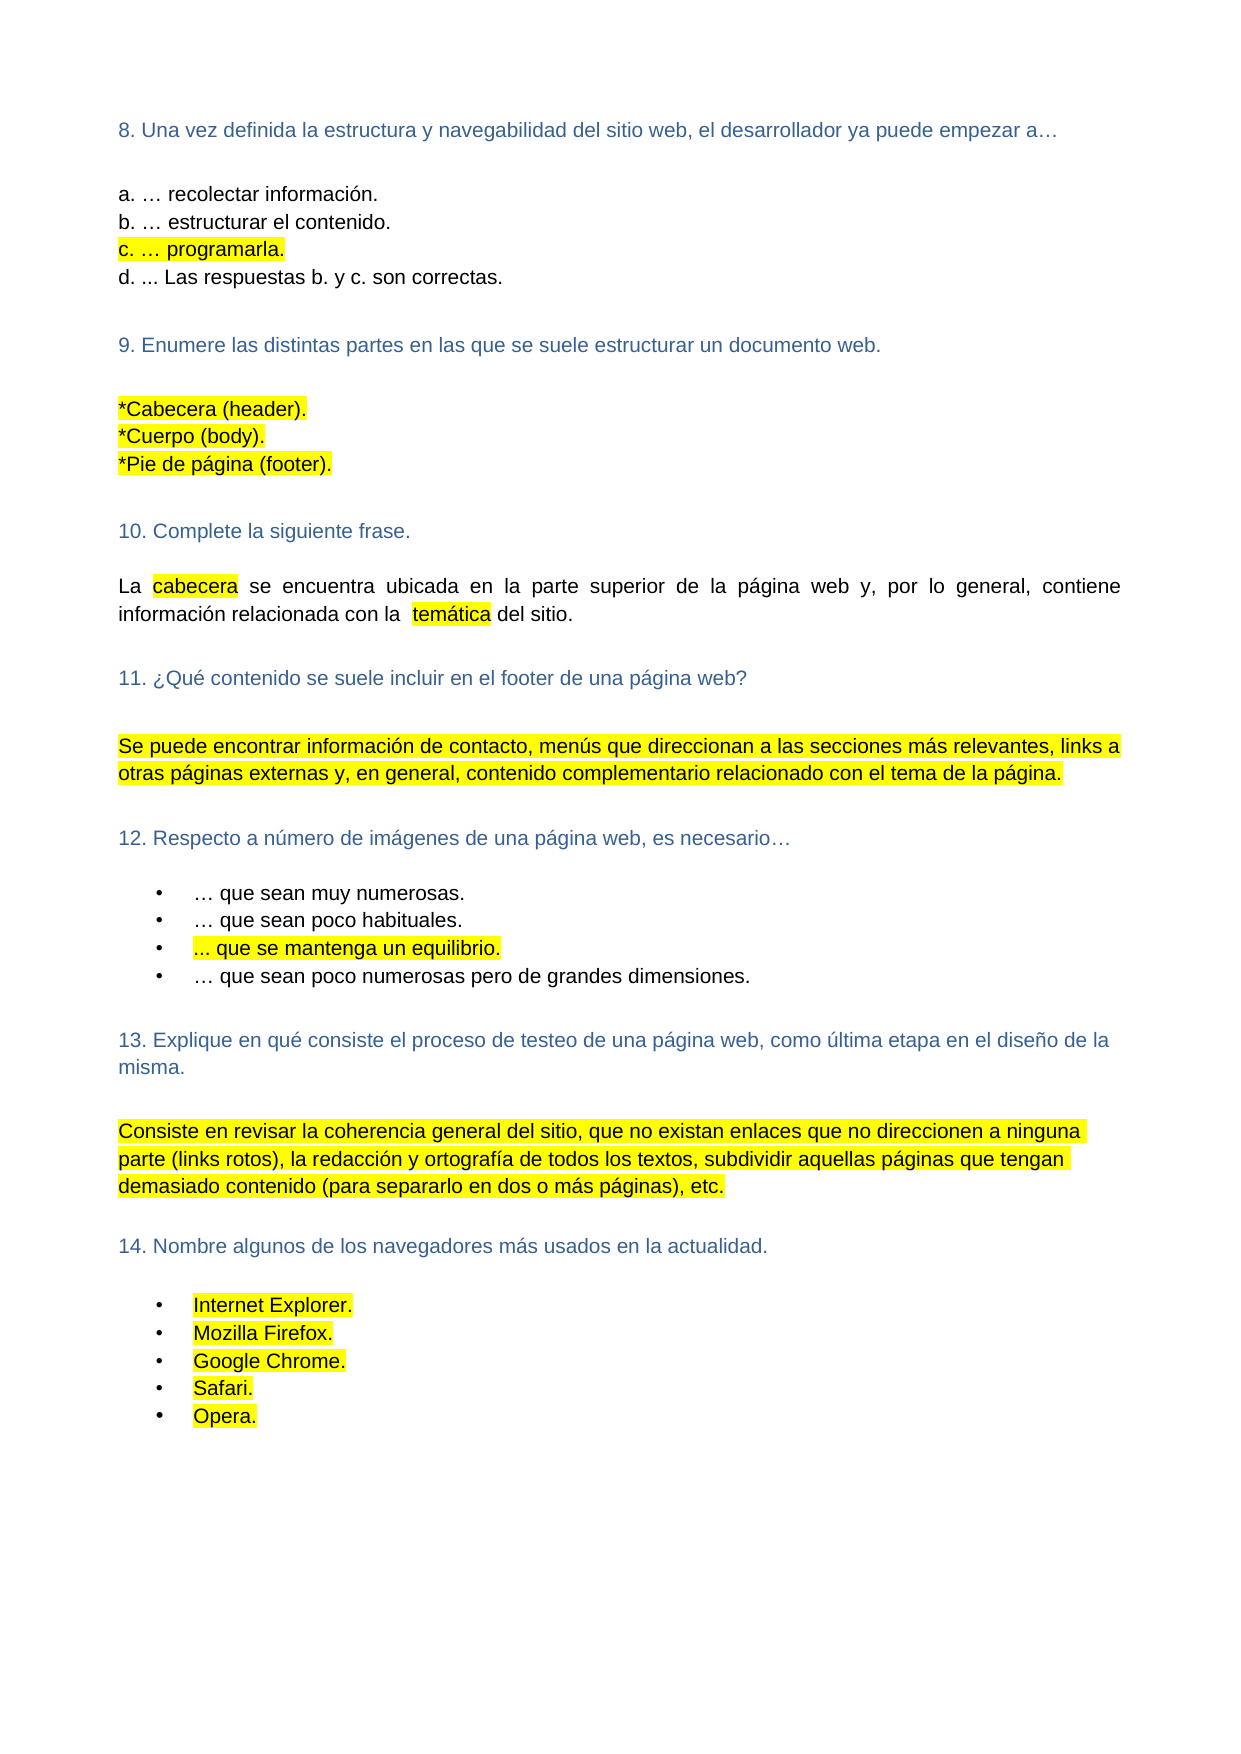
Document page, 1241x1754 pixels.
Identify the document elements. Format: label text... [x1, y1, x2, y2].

text La cabecera se encuentra ubicada en la parte superior de la página web y, por lo general, contiene información relacionada con la temática del sitio. [118, 574, 1122, 626]
list Google Chrome. [156, 1348, 1122, 1372]
list ... que se mantenga un equilibrio. [156, 936, 1122, 960]
text 10. Complete la siguiente frase. [118, 519, 1122, 571]
text 12. Respecto a número de imágenes de una página web, es necesario… [118, 826, 1122, 877]
text 13. Explique en qué consiste el proceso de testeo de una página web, como última etapa en el diseño de la misma. [118, 1027, 1122, 1079]
text 9. Enumere las distintas partes en las que se suele estructurar un documento web. [118, 332, 1122, 356]
list Safari. [156, 1376, 1122, 1400]
text b. … estructurar el contenido. [118, 209, 1122, 233]
list Opera. [156, 1404, 1122, 1460]
text *Cuerpo (body). [118, 424, 1122, 448]
text a. … recolectar información. [118, 182, 1122, 206]
list Internet Explorer. [156, 1293, 1122, 1317]
text d. ... Las respuestas b. y c. son correctas. [118, 264, 1122, 288]
list Mozilla Firefox. [156, 1321, 1122, 1345]
list … que sean muy numerosas. [156, 881, 1122, 905]
list … que sean poco numerosas pero de grandes dimensiones. [156, 963, 1122, 988]
text Se puede encontrar información de contacto, menús que direccionan a las secciones más relevantes, links a otras páginas externas y, en general, contenido complementario relacionado con el tema de la página. [118, 734, 1122, 817]
text *Pie de página (footer). [118, 451, 1122, 475]
text Consiste en revisar la coherencia general del sitio, que no existan enlaces que no direccionen a ninguna parte (links rotos), la redacción y ortografía de todos los textos, subdividir aquellas páginas que tengan demasiado contenido (para separarlo en dos o más páginas), etc. [118, 1119, 1122, 1198]
text *Cabecera (header). [118, 396, 1122, 420]
text 8. Una vez definida la estructura y navegabilidad del sitio web, el desarrollador ya puede empezar a… [118, 118, 1122, 142]
text c. … programarla. [118, 237, 1122, 261]
text 11. ¿Qué contenido se suele incluir en el footer de una página web? [118, 666, 1122, 690]
list … que sean poco habituales. [156, 908, 1122, 932]
text 14. Nombre algunos de los navegadores más usados en la actualidad. [118, 1233, 1122, 1257]
